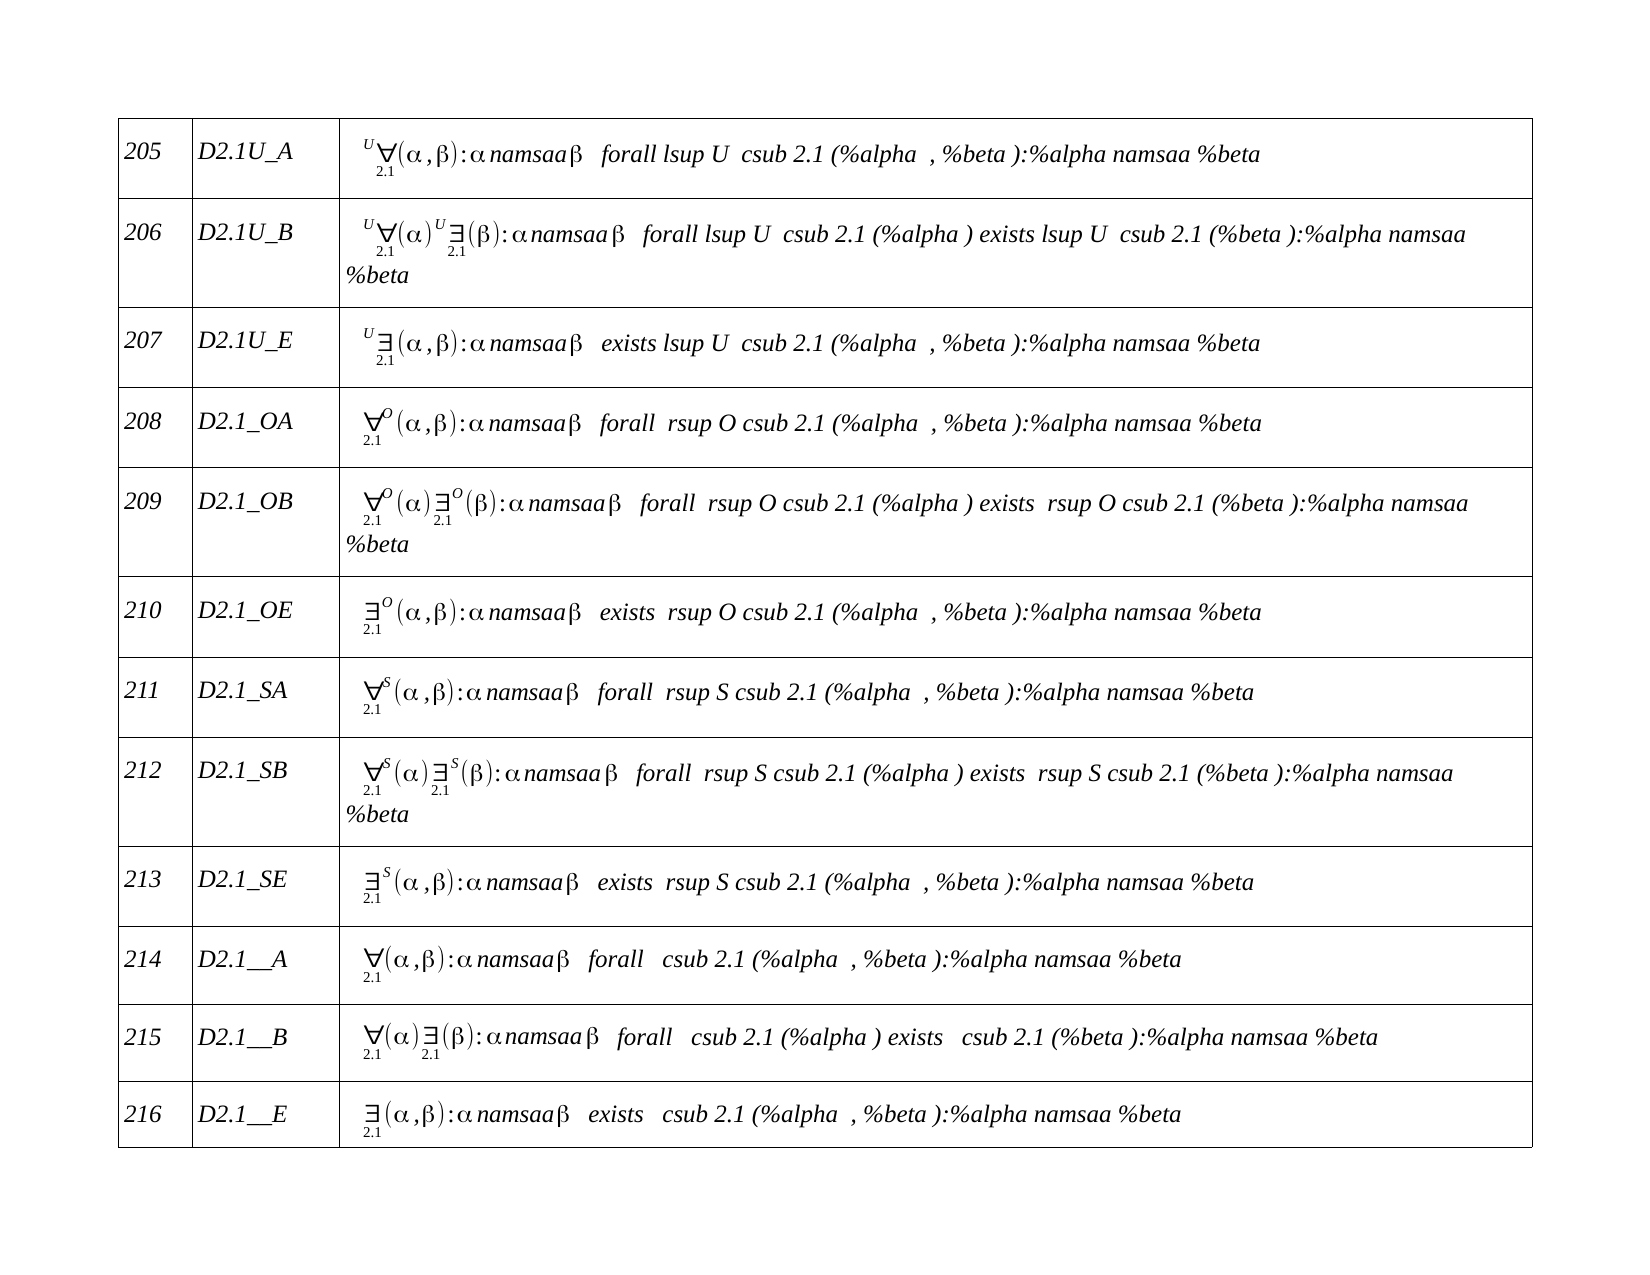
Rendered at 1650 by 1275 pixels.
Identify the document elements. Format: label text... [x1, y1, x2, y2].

table_cell 214 [119, 927, 192, 1003]
table_cell 210 [119, 577, 192, 657]
table_cell D2.1__B [193, 1005, 339, 1081]
table_cell 208 [119, 388, 192, 467]
table_cell forall rsup S csub 2.1 (%alpha , %beta ):%alpha namsaa %beta [340, 658, 1532, 737]
table_cell D2.1_OE [193, 577, 339, 657]
table_cell 215 [119, 1005, 192, 1081]
table_cell forall csub 2.1 (%alpha , %beta ):%alpha namsaa %beta [340, 927, 1532, 1003]
table_cell D2.1U_E [193, 308, 339, 387]
table_cell 205 [119, 119, 192, 198]
table_cell forall rsup S csub 2.1 (%alpha ) exists rsup S csub 2.1 (%beta ):%alpha namsaa %beta [340, 738, 1532, 846]
table_cell forall rsup O csub 2.1 (%alpha , %beta ):%alpha namsaa %beta [340, 388, 1532, 467]
table_cell D2.1_SA [193, 658, 339, 737]
table_cell 216 [119, 1082, 192, 1147]
table_cell D2.1_SE [193, 847, 339, 926]
table_cell forall lsup U csub 2.1 (%alpha , %beta ):%alpha namsaa %beta [340, 119, 1532, 198]
table_cell D2.1__A [193, 927, 339, 1003]
table_cell exists lsup U csub 2.1 (%alpha , %beta ):%alpha namsaa %beta [340, 308, 1532, 387]
table_cell exists csub 2.1 (%alpha , %beta ):%alpha namsaa %beta [340, 1082, 1532, 1147]
table_cell exists rsup S csub 2.1 (%alpha , %beta ):%alpha namsaa %beta [340, 847, 1532, 926]
table_cell forall lsup U csub 2.1 (%alpha ) exists lsup U csub 2.1 (%beta ):%alpha namsaa %beta [340, 199, 1532, 307]
table_cell D2.1U_A [193, 119, 339, 198]
table_cell 209 [119, 468, 192, 576]
table_cell forall csub 2.1 (%alpha ) exists csub 2.1 (%beta ):%alpha namsaa %beta [340, 1005, 1532, 1081]
table_cell D2.1_SB [193, 738, 339, 846]
table_cell D2.1__E [193, 1082, 339, 1147]
table_cell 206 [119, 199, 192, 307]
table_cell 211 [119, 658, 192, 737]
table_cell D2.1U_B [193, 199, 339, 307]
table_cell 212 [119, 738, 192, 846]
table_cell exists rsup O csub 2.1 (%alpha , %beta ):%alpha namsaa %beta [340, 577, 1532, 657]
table_cell D2.1_OB [193, 468, 339, 576]
table_cell 213 [119, 847, 192, 926]
table_cell 207 [119, 308, 192, 387]
table_cell forall rsup O csub 2.1 (%alpha ) exists rsup O csub 2.1 (%beta ):%alpha namsaa %beta [340, 468, 1532, 576]
table_cell D2.1_OA [193, 388, 339, 467]
